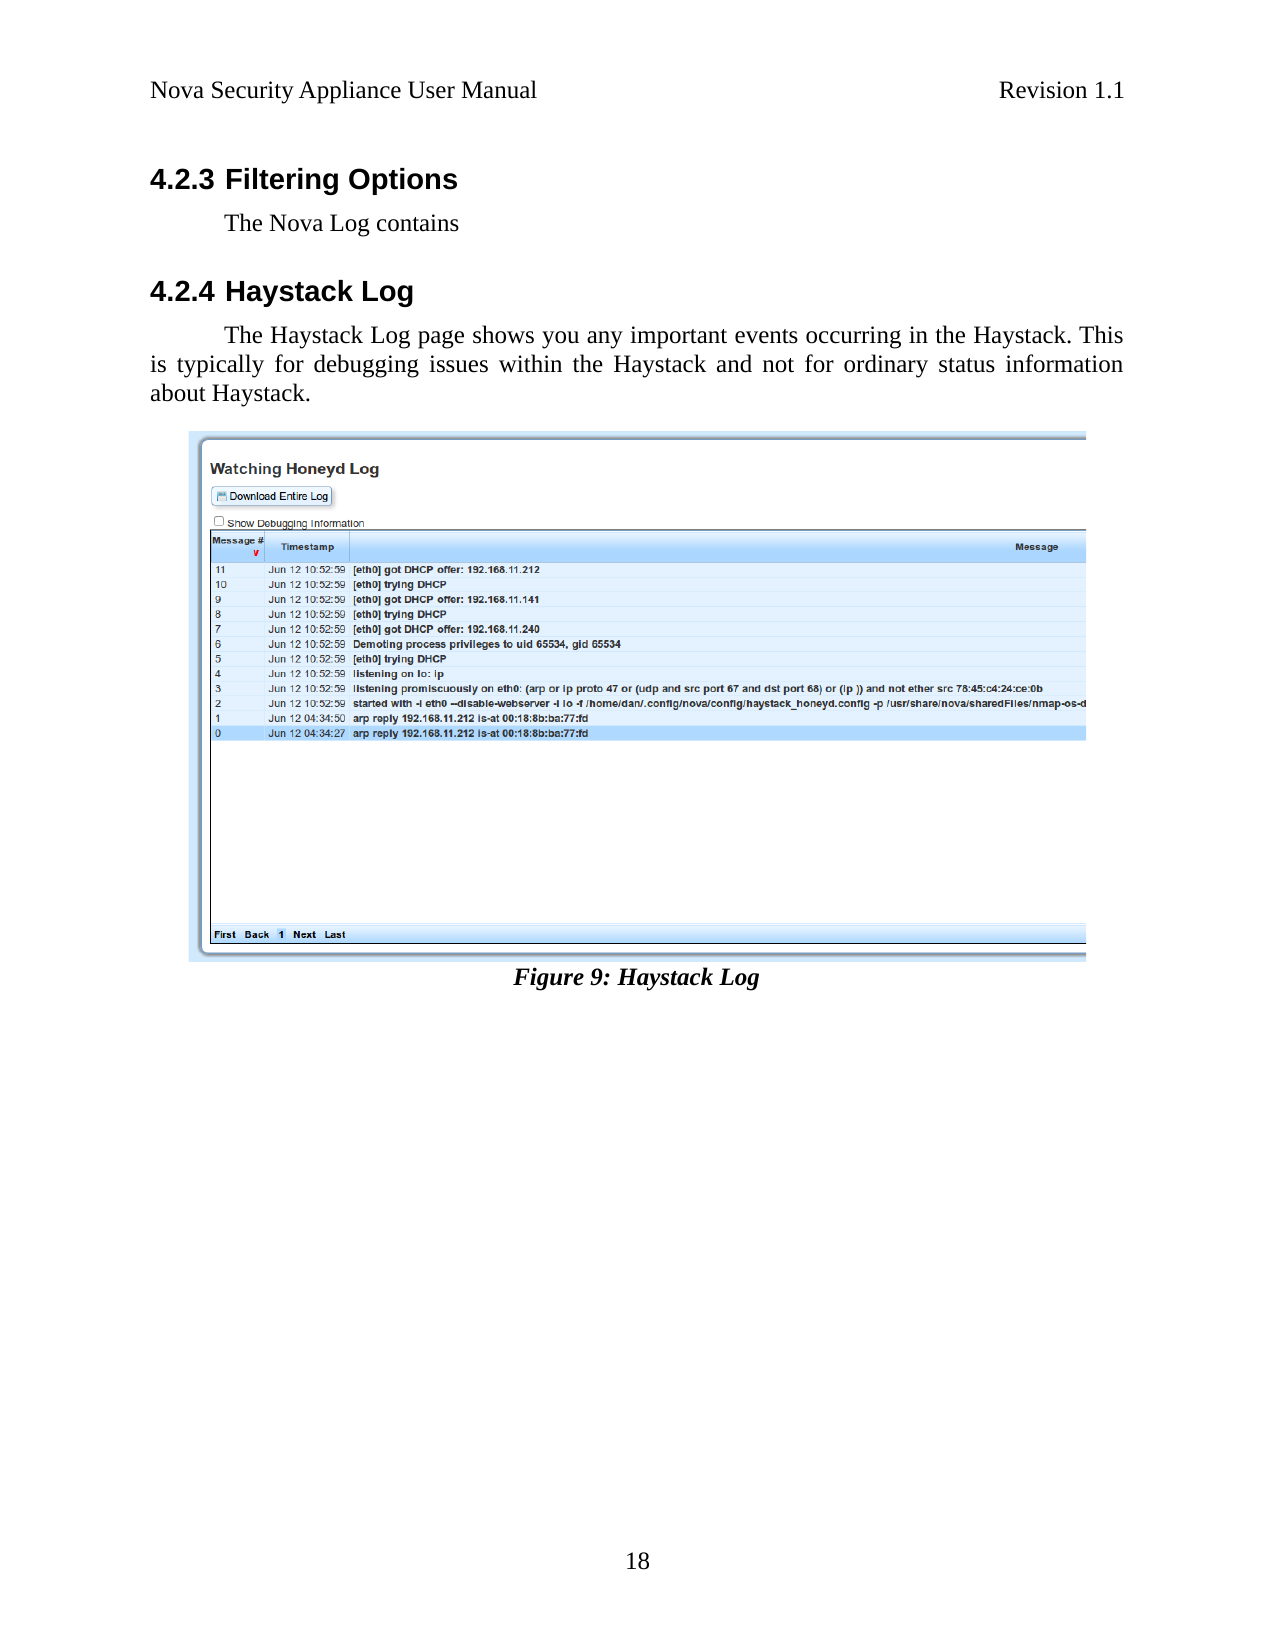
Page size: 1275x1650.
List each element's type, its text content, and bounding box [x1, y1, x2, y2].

picture [188, 431, 1087, 962]
text The Nova Log contains [150, 208, 1125, 237]
subtitle Haystack Log [150, 274, 1125, 308]
text The Haystack Log page shows you any important events occurring in the Haystack. This is typically for debugging issues within the Haystack and not for ordinary status information about Haystack. [150, 320, 1125, 407]
subtitle Filtering Options [150, 162, 1125, 196]
text Figure 9: Haystack Log [184, 443, 1091, 991]
